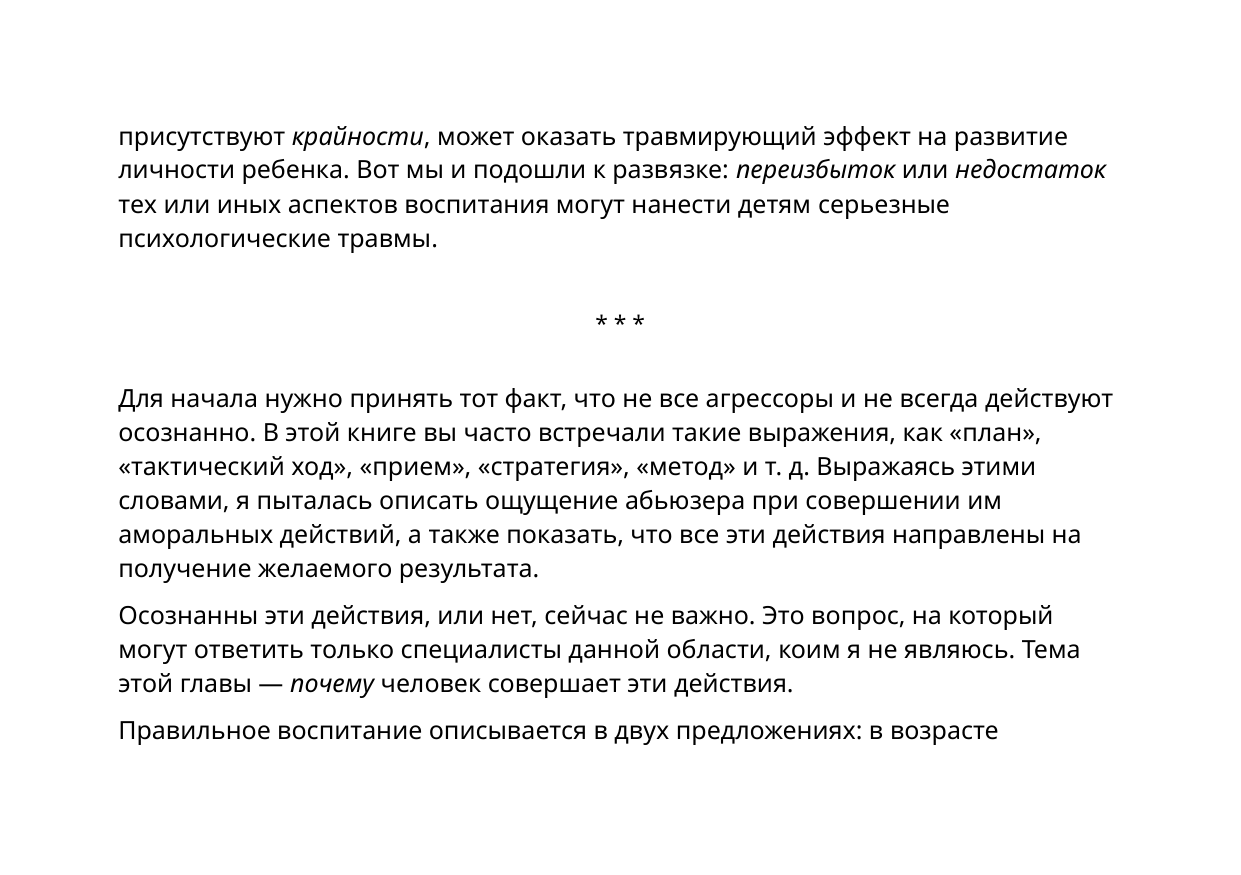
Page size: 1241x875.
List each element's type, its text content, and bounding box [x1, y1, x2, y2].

text Правильное воспитание описывается в двух предложениях: в возрасте [118, 712, 1122, 746]
subtitle * * * [118, 308, 1122, 339]
text присутствуют крайности, может оказать травмирующий эффект на развитие личности ребенка. Вот мы и подошли к развязке: переизбыток или недостаток тех или иных аспектов воспитания могут нанести детям серьезные психологические травмы. [118, 118, 1122, 254]
text Осознанны эти действия, или нет, сейчас не важно. Это вопрос, на который могут ответить только специалисты данной области, коим я не являюсь. Тема этой главы — почему человек совершает эти действия. [118, 598, 1122, 700]
text Для начала нужно принять тот факт, что не все агрессоры и не всегда действуют осознанно. В этой книге вы часто встречали такие выражения, как «план», «тактический ход», «прием», «стратегия», «метод» и т. д. Выражаясь этими словами, я пыталась описать ощущение абьюзера при совершении им аморальных действий, а также показать, что все эти действия направлены на получение желаемого результата. [118, 381, 1122, 585]
